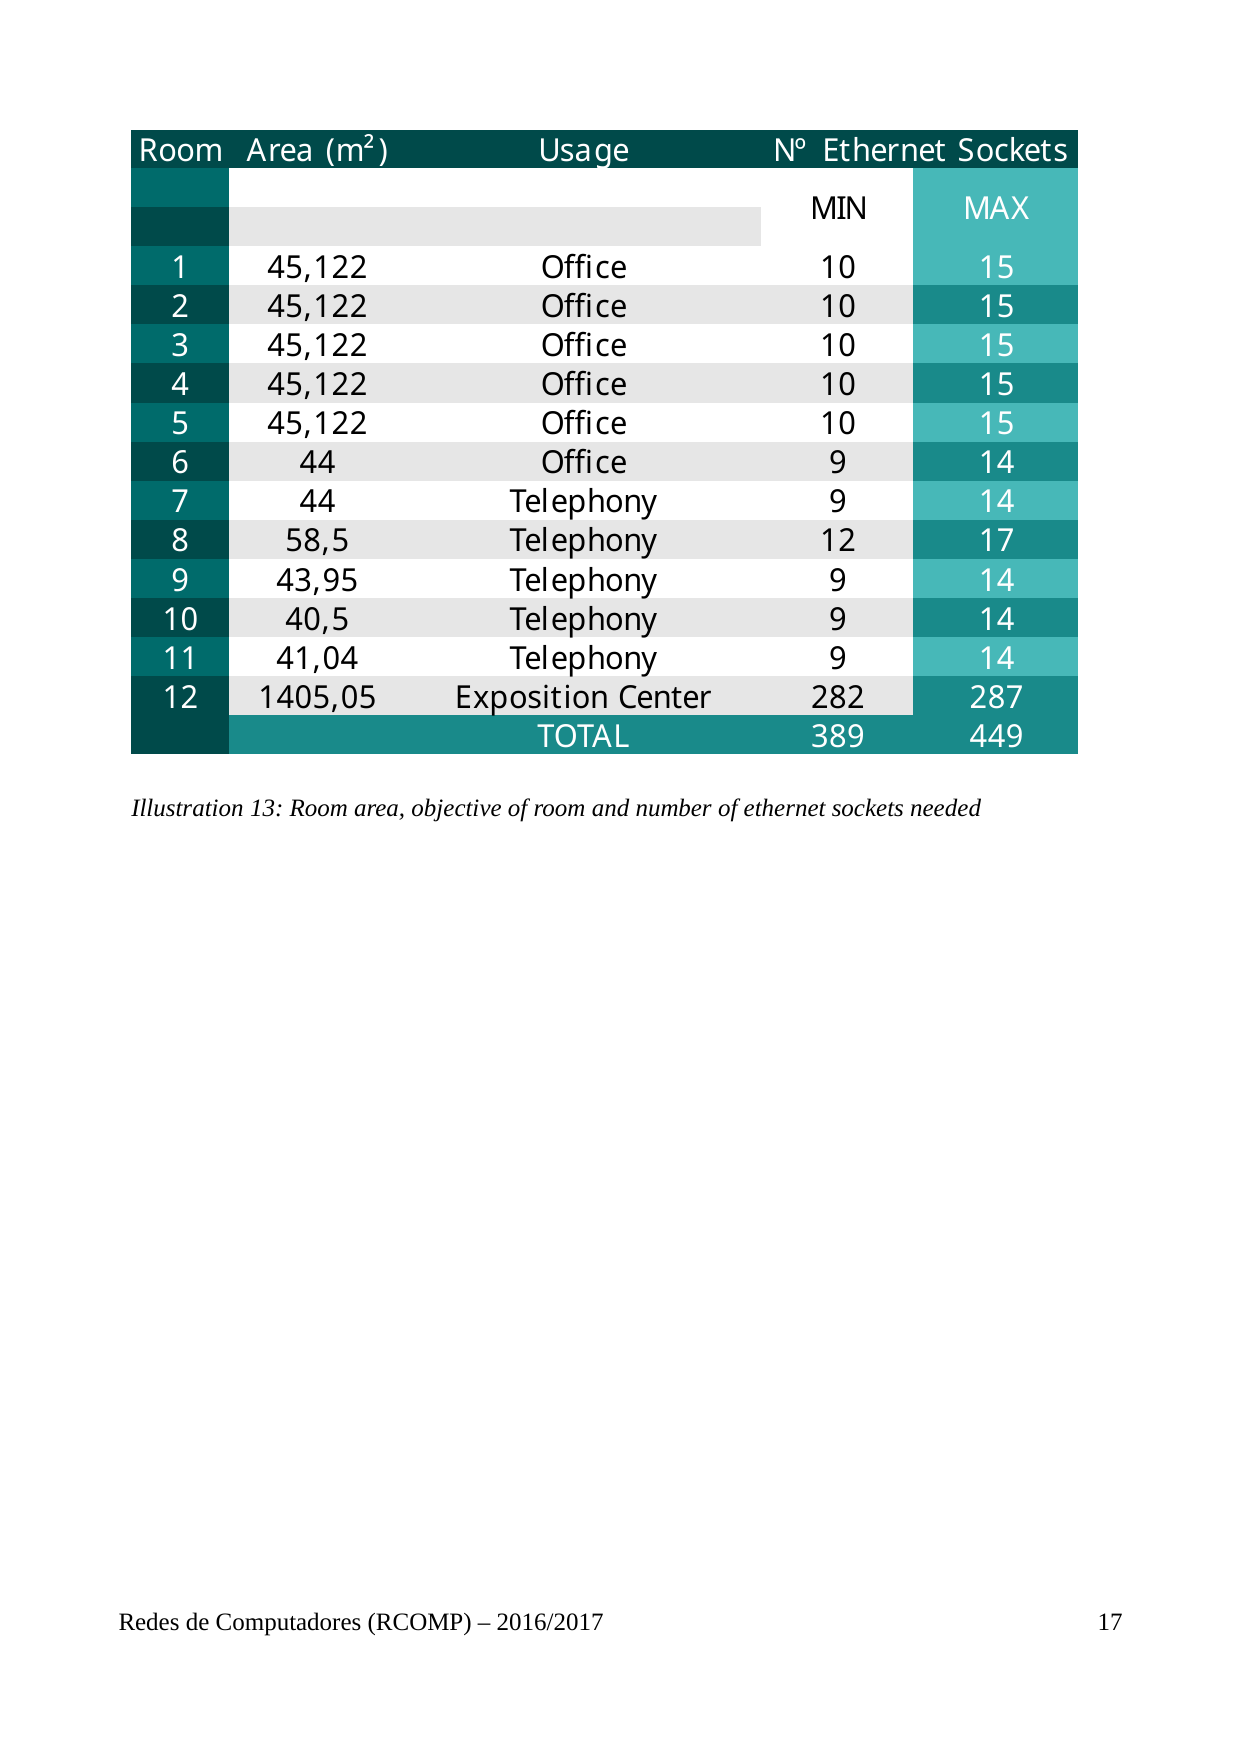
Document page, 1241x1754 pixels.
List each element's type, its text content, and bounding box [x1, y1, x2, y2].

text Illustration 13: Room area, objective of room and number of ethernet sockets needed [131, 131, 1082, 822]
